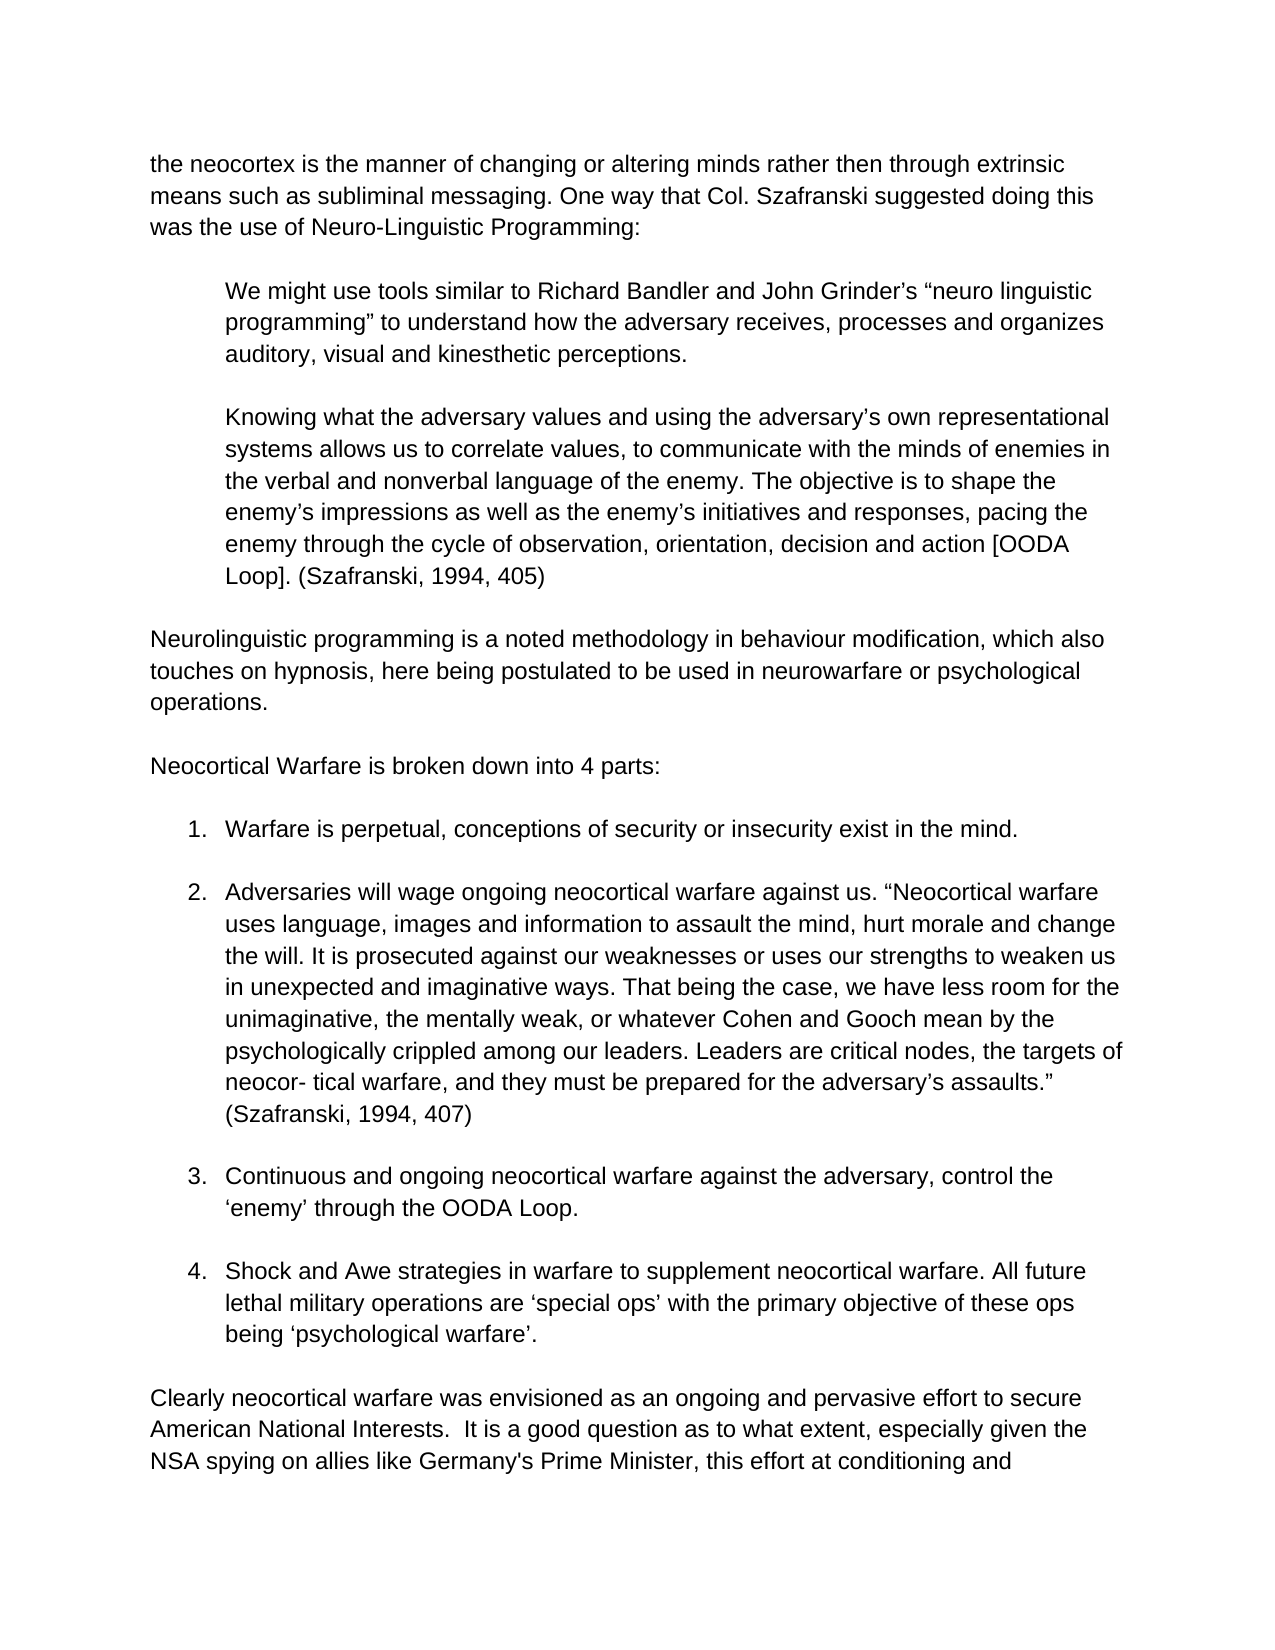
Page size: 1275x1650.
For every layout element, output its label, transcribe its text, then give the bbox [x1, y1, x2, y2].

list Adversaries will wage ongoing neocortical warfare against us. “Neocortical warfare uses language, images and information to assault the mind, hurt morale and change the will. It is prosecuted against our weaknesses or uses our strengths to weaken us in unexpected and imaginative ways. That being the case, we have less room for the unimaginative, the mentally weak, or whatever Cohen and Gooch mean by the psychologically crippled among our leaders. Leaders are critical nodes, the targets of neocor- tical warfare, and they must be prepared for the adversary’s assaults.” (Szafranski, 1994, 407) [187, 878, 1125, 1128]
text the neocortex is the manner of changing or altering minds rather then through extrinsic means such as subliminal messaging. One way that Col. Szafranski suggested doing this was the use of Neuro-Linguistic Programming: [150, 150, 1125, 241]
text We might use tools similar to Richard Bandler and John Grinder’s “neuro linguistic programming” to understand how the adversary receives, processes and organizes auditory, visual and kinesthetic perceptions. [225, 277, 1125, 368]
text Neocortical Warfare is broken down into 4 parts: [150, 752, 1125, 779]
text Clearly neocortical warfare was envisioned as an ongoing and pervasive effort to secure American National Interests. It is a good question as to what extent, especially given the NSA spying on allies like Germany's Prime Minister, this effort at conditioning and [150, 1383, 1125, 1474]
list Warfare is perpetual, conceptions of security or insecurity exist in the mind. [187, 815, 1125, 843]
list Shock and Awe strategies in warfare to supplement neocortical warfare. All future lethal military operations are ‘special ops’ with the primary objective of these ops being ‘psychological warfare’. [187, 1257, 1125, 1348]
text Knowing what the adversary values and using the adversary’s own representational systems allows us to correlate values, to communicate with the minds of enemies in the verbal and nonverbal language of the enemy. The objective is to shape the enemy’s impressions as well as the enemy’s initiatives and responses, pacing the enemy through the cycle of observation, orientation, decision and action [OODA Loop]. (Szafranski, 1994, 405) [225, 372, 1125, 589]
list Continuous and ongoing neocortical warfare against the adversary, control the ‘enemy’ through the OODA Loop. [187, 1162, 1125, 1221]
text Neurolinguistic programming is a noted methodology in behaviour modification, which also touches on hypnosis, here being postulated to be used in neurowarfare or psychological operations. [150, 625, 1125, 716]
